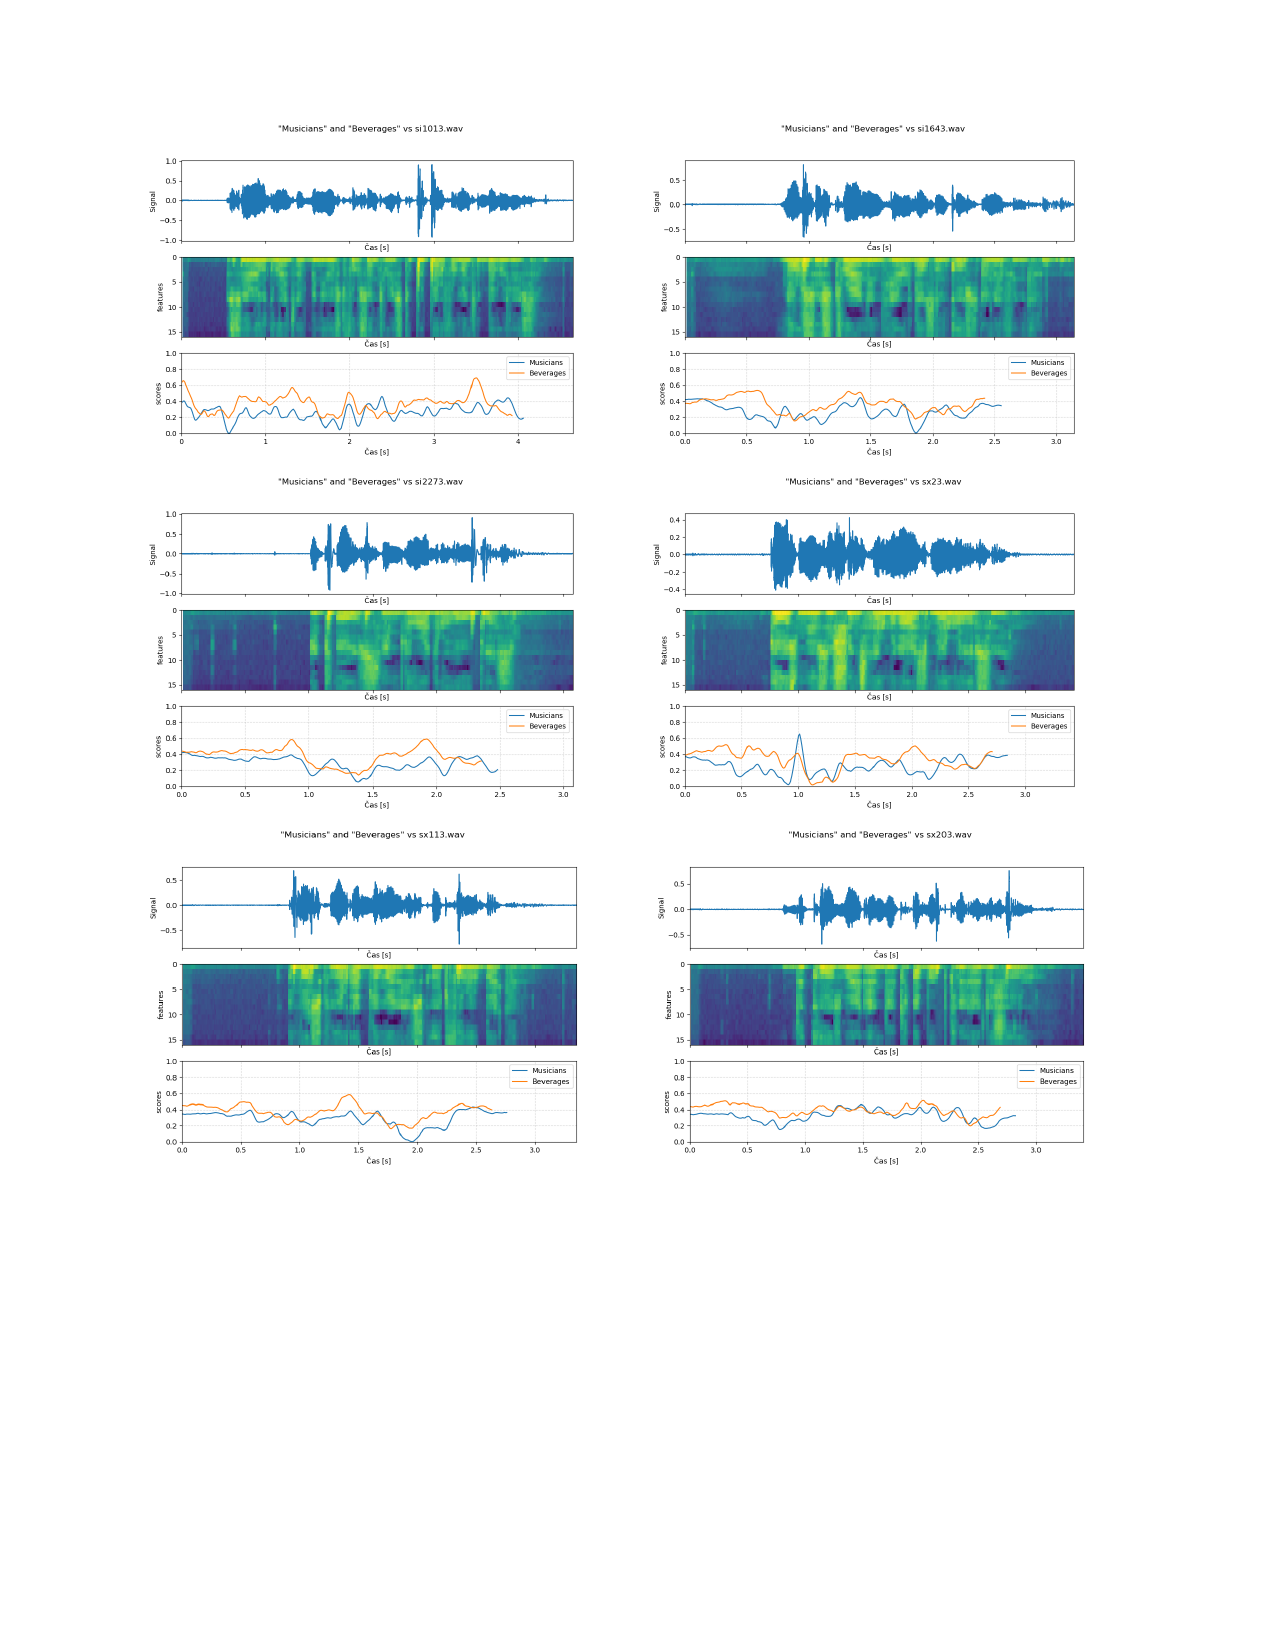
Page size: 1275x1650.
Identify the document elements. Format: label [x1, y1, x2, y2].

picture [118, 118, 1134, 1181]
